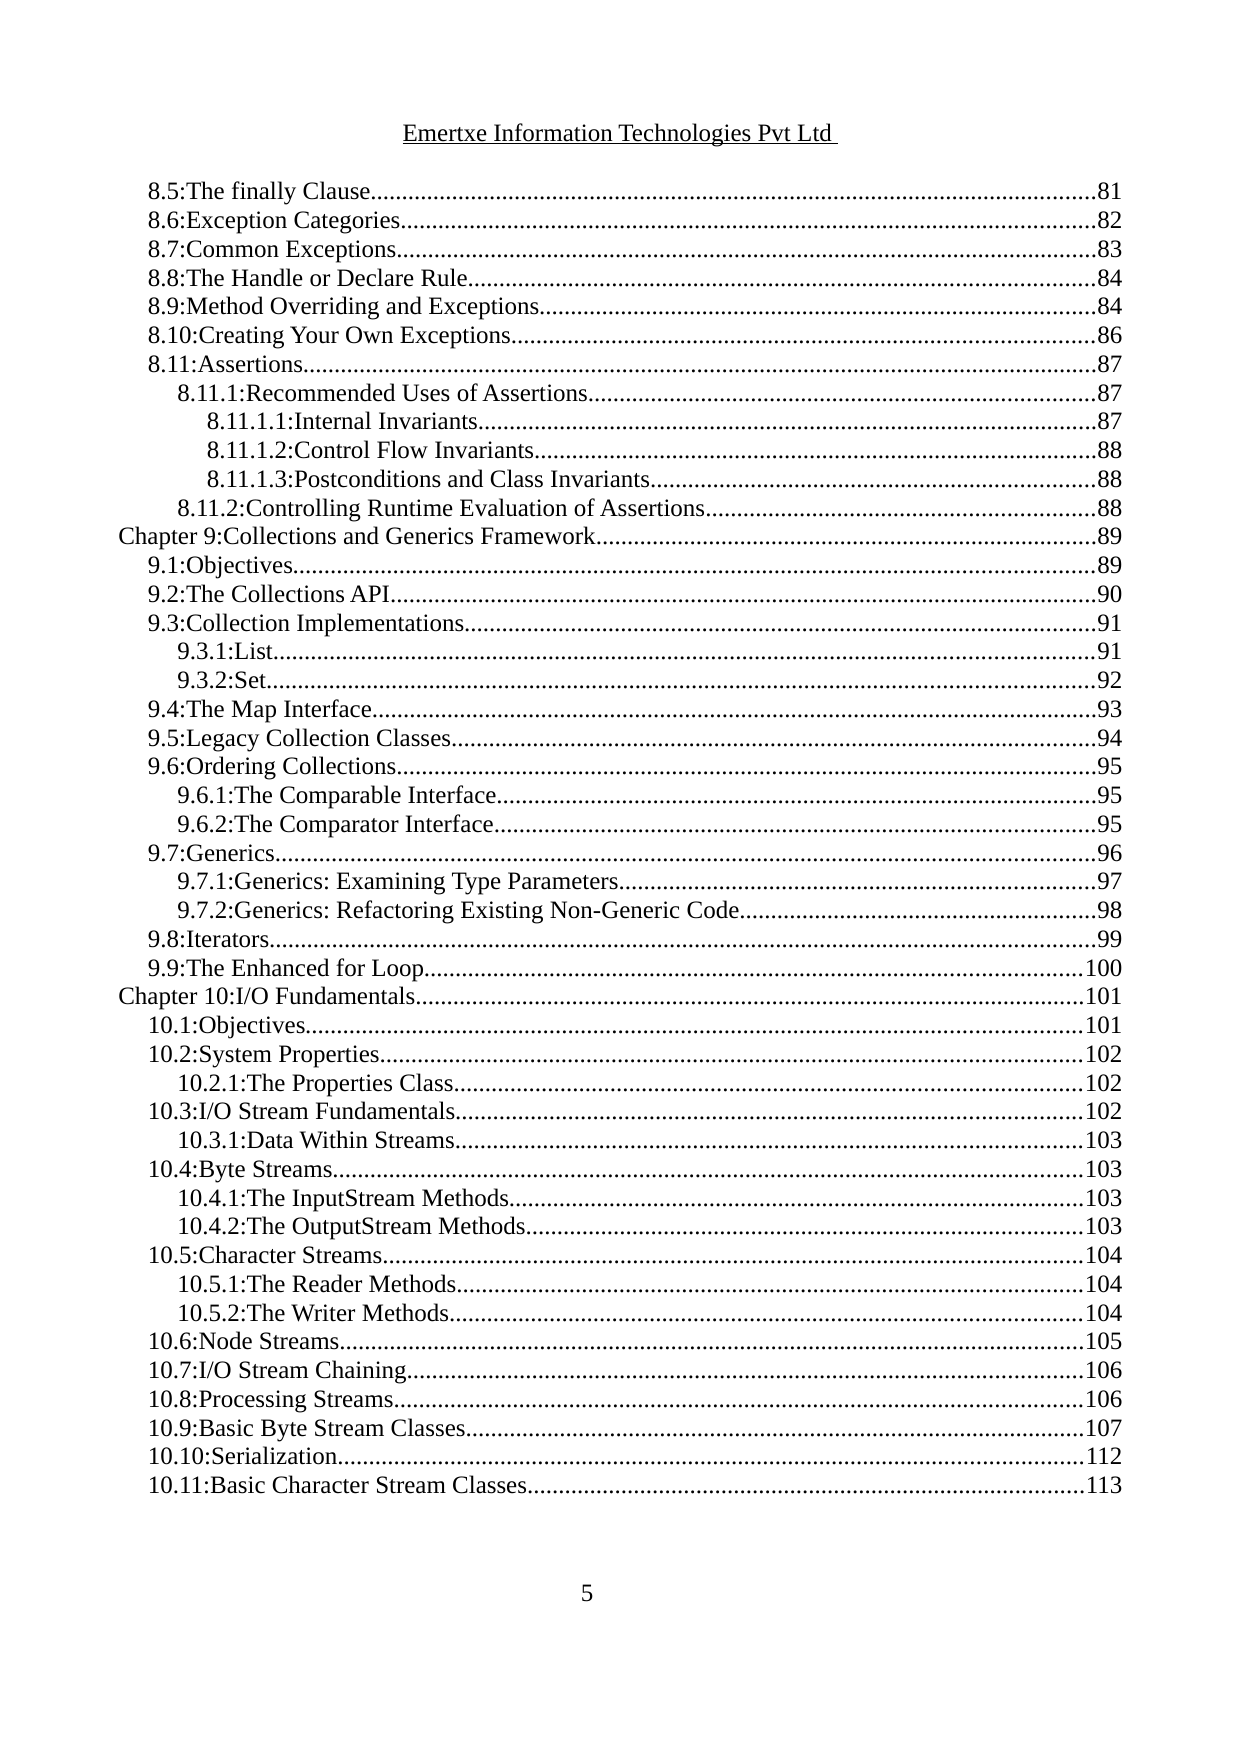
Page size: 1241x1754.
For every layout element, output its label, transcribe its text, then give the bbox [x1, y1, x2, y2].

text Chapter 10:I/O Fundamentals 101 [118, 981, 1122, 1010]
text 9.7:Generics 96 [148, 838, 1122, 866]
text 8.9:Method Overriding and Exceptions 84 [148, 291, 1122, 320]
text 9.6.1:The Comparable Interface 95 [177, 780, 1122, 809]
text 10.9:Basic Byte Stream Classes 107 [148, 1413, 1122, 1441]
text 8.8:The Handle or Declare Rule 84 [148, 263, 1122, 291]
text 10.8:Processing Streams 106 [148, 1384, 1122, 1413]
text Chapter 9:Collections and Generics Framework 89 [118, 521, 1122, 550]
text 8.5:The finally Clause 81 [148, 176, 1122, 205]
text 10.2:System Properties 102 [148, 1039, 1122, 1068]
text 10.6:Node Streams 105 [148, 1326, 1122, 1355]
text 10.10:Serialization 112 [148, 1441, 1122, 1470]
text 9.3.1:List 91 [177, 636, 1122, 665]
text 9.6.2:The Comparator Interface 95 [177, 809, 1122, 838]
text 9.9:The Enhanced for Loop 100 [148, 953, 1122, 981]
text 8.11.1.1:Internal Invariants 87 [207, 406, 1122, 435]
text 10.2.1:The Properties Class 102 [177, 1068, 1122, 1096]
text 8.10:Creating Your Own Exceptions 86 [148, 320, 1122, 349]
text 8.11:Assertions 87 [148, 349, 1122, 378]
text 8.7:Common Exceptions 83 [148, 234, 1122, 263]
text 9.3.2:Set 92 [177, 665, 1122, 694]
text 10.4:Byte Streams 103 [148, 1154, 1122, 1183]
text 9.6:Ordering Collections 95 [148, 751, 1122, 780]
text 10.4.1:The InputStream Methods 103 [177, 1183, 1122, 1211]
text 10.5.2:The Writer Methods 104 [177, 1298, 1122, 1326]
text 9.1:Objectives 89 [148, 550, 1122, 579]
text 8.11.2:Controlling Runtime Evaluation of Assertions 88 [177, 493, 1122, 521]
text 9.5:Legacy Collection Classes 94 [148, 723, 1122, 751]
text 10.3:I/O Stream Fundamentals 102 [148, 1096, 1122, 1125]
text 10.5.1:The Reader Methods 104 [177, 1269, 1122, 1298]
text 9.8:Iterators 99 [148, 924, 1122, 953]
text 10.11:Basic Character Stream Classes 113 [148, 1470, 1122, 1499]
text 10.3.1:Data Within Streams 103 [177, 1125, 1122, 1154]
text 10.7:I/O Stream Chaining 106 [148, 1355, 1122, 1384]
text 8.11.1.2:Control Flow Invariants 88 [207, 435, 1122, 464]
text 8.11.1.3:Postconditions and Class Invariants 88 [207, 464, 1122, 493]
text 9.3:Collection Implementations 91 [148, 608, 1122, 636]
text 9.2:The Collections API 90 [148, 579, 1122, 608]
text 9.4:The Map Interface 93 [148, 694, 1122, 723]
text 8.6:Exception Categories 82 [148, 205, 1122, 234]
text 10.4.2:The OutputStream Methods 103 [177, 1211, 1122, 1240]
text 10.1:Objectives 101 [148, 1010, 1122, 1039]
text 8.11.1:Recommended Uses of Assertions 87 [177, 378, 1122, 406]
text 10.5:Character Streams 104 [148, 1240, 1122, 1269]
text 9.7.2:Generics: Refactoring Existing Non-Generic Code 98 [177, 895, 1122, 924]
text 9.7.1:Generics: Examining Type Parameters 97 [177, 866, 1122, 895]
